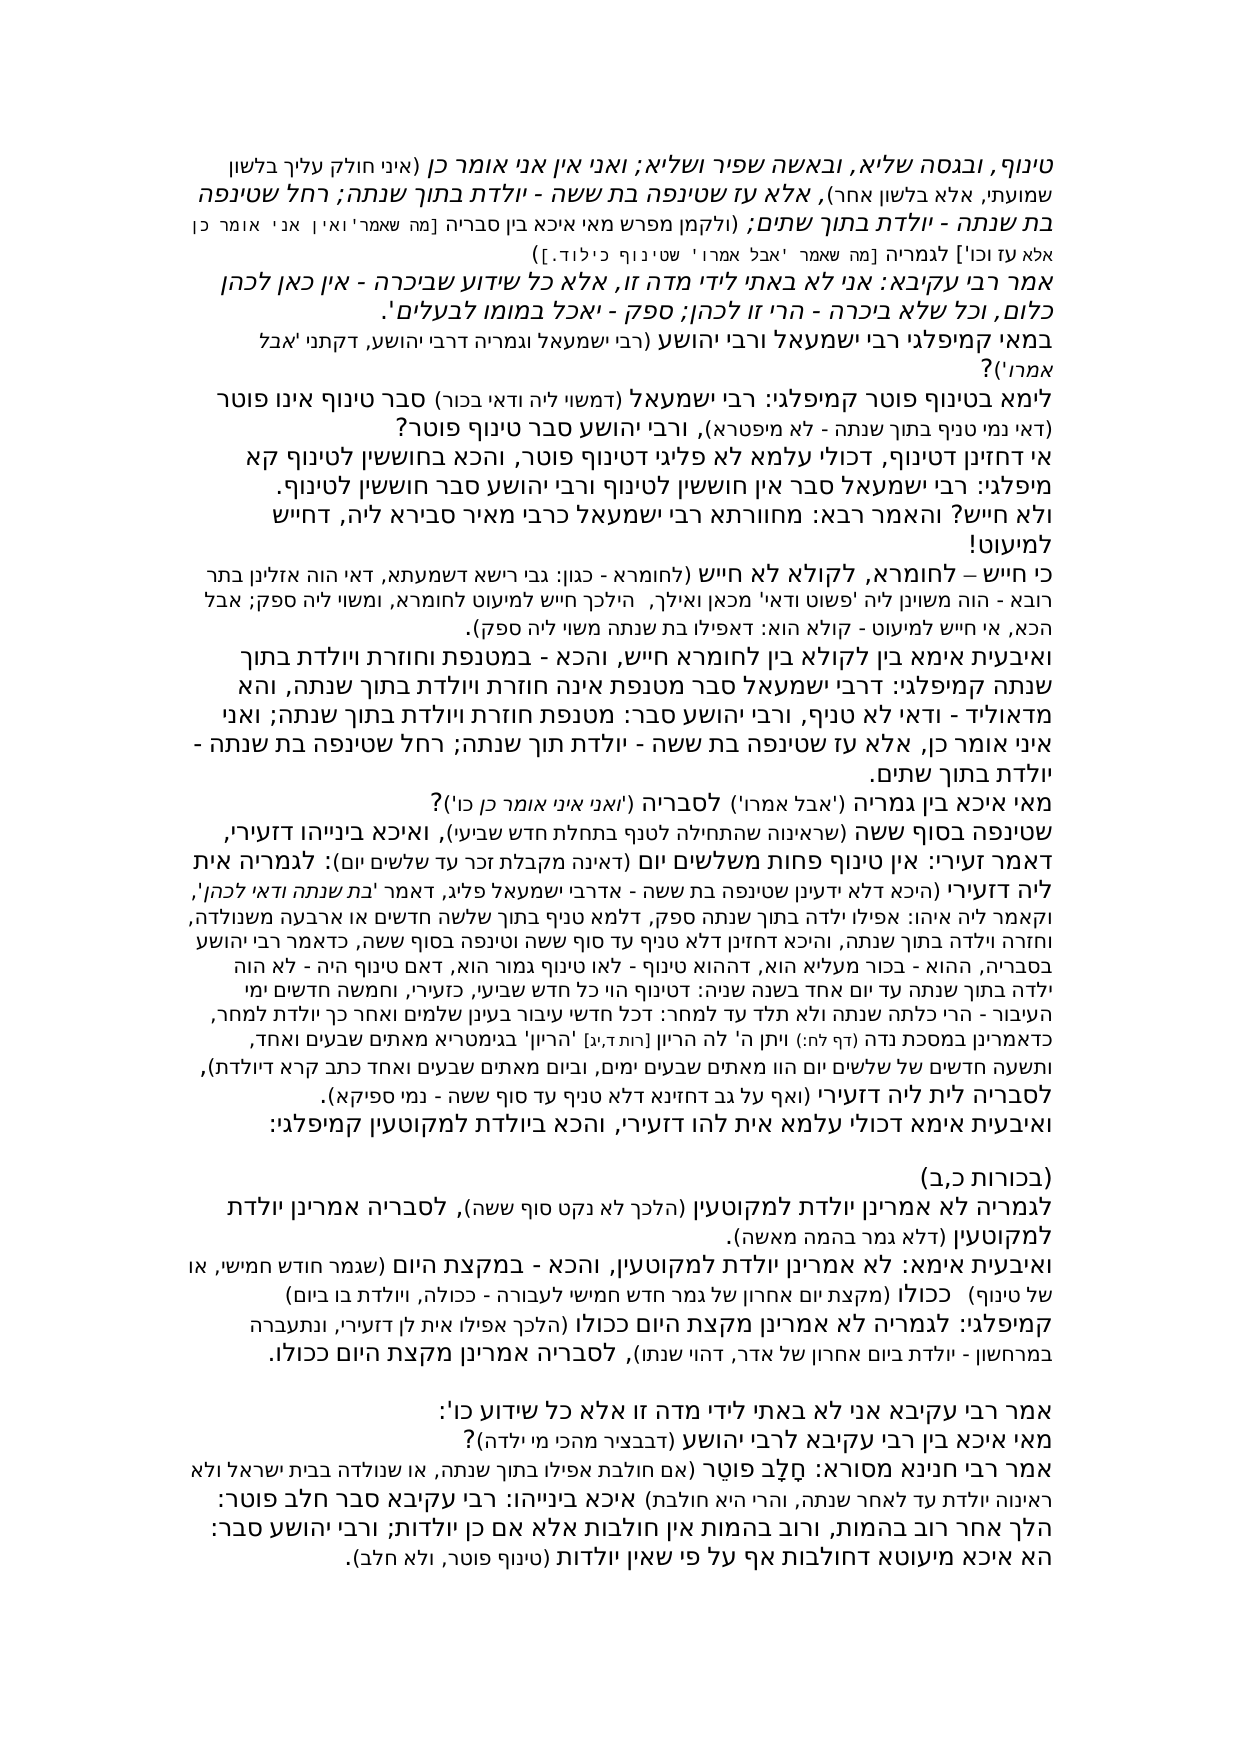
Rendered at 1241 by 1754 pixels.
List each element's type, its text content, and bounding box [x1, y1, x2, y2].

text מאי איכא בין גמריה ('אבל אמרו') לסבריה ('ואני איני אומר כן כו')? [187, 788, 1053, 817]
text אי דחזינן דטינוף, דכולי עלמא לא פליגי דטינוף פוטר, והכא בחוששין לטינוף קא מיפלגי: רבי ישמעאל סבר אין חוששין לטינוף ורבי יהושע סבר חוששין לטינוף. [187, 442, 1053, 501]
text מאי איכא בין רבי עקיבא לרבי יהושע (דבבציר מהכי מי ילדה)? [187, 1425, 1053, 1454]
text ואיבעית אימא דכולי עלמא אית להו דזעירי, והכא ביולדת למקוטעין קמיפלגי: [187, 1109, 1053, 1139]
text כי חייש – לחומרא, לקולא לא חייש (לחומרא - כגון: גבי רישא דשמעתא, דאי הוה אזלינן בתר רובא - הוה משוינן ליה 'פשוט ודאי' מכאן ואילך, הילכך חייש למיעוט לחומרא, ומשוי ליה ספק; אבל הכא, אי חייש למיעוט - קולא הוא: דאפילו בת שנתה משוי ליה ספק). [187, 559, 1053, 642]
text אמר רבי עקיבא: אני לא באתי לידי מדה זו, אלא כל שידוע שביכרה - אין כאן לכהן כלום, וכל שלא ביכרה - הרי זו לכהן; ספק - יאכל במומו לבעלים'. [187, 267, 1053, 325]
text טינוף, ובגסה שליא, ובאשה שפיר ושליא; ואני אין אני אומר כן (איני חולק עליך בלשון שמועתי, אלא בלשון אחר), אלא עז שטינפה בת ששה - יולדת בתוך שנתה; רחל שטינפה בת שנתה - יולדת בתוך שתים; (ולקמן מפרש מאי איכא בין סבריה [מה שאמר'ואין אני אומר כן אלא עז וכו'] לגמריה [מה שאמר 'אבל אמרו' שטינוף כילוד.]) [187, 150, 1053, 267]
text ואיבעית אימא בין לקולא בין לחומרא חייש, והכא - במטנפת וחוזרת ויולדת בתוך שנתה קמיפלגי: דרבי ישמעאל סבר מטנפת אינה חוזרת ויולדת בתוך שנתה, והא מדאוליד - ודאי לא טניף, ורבי יהושע סבר: מטנפת חוזרת ויולדת בתוך שנתה; ואני איני אומר כן, אלא עז שטינפה בת ששה - יולדת תוך שנתה; רחל שטינפה בת שנתה - יולדת בתוך שתים. [187, 642, 1053, 788]
text (בכורות כ,ב) [187, 1163, 1053, 1192]
text במאי קמיפלגי רבי ישמעאל ורבי יהושע (רבי ישמעאל וגמריה דרבי יהושע, דקתני 'אבל אמרו')? [187, 325, 1053, 384]
text אמר רבי עקיבא אני לא באתי לידי מדה זו אלא כל שידוע כו': [187, 1396, 1053, 1425]
text ואיבעית אימא: לא אמרינן יולדת למקוטעין, והכא - במקצת היום (שגמר חודש חמישי, או של טינוף) ככולו (מקצת יום אחרון של גמר חדש חמישי לעבורה - ככולה, ויולדת בו ביום) קמיפלגי: לגמריה לא אמרינן מקצת היום ככולו (הלכך אפילו אית לן דזעירי, ונתעברה במרחשון - יולדת ביום אחרון של אדר, דהוי שנתו), לסבריה אמרינן מקצת היום ככולו. [187, 1250, 1053, 1367]
text אמר רבי חנינא מסורא: חָלָב פוטֵר (אם חולבת אפילו בתוך שנתה, או שנולדה בבית ישראל ולא ראינוה יולדת עד לאחר שנתה, והרי היא חולבת) איכא בינייהו: רבי עקיבא סבר חלב פוטר: הלך אחר רוב בהמות, ורוב בהמות אין חולבות אלא אם כן יולדות; ורבי יהושע סבר: הא איכא מיעוטא דחולבות אף על פי שאין יולדות (טינוף פוטר, ולא חלב). [187, 1454, 1053, 1571]
text שטינפה בסוף ששה (שראינוה שהתחילה לטנף בתחלת חדש שביעי), ואיכא בינייהו דזעירי, דאמר זעירי: אין טינוף פחות משלשים יום (דאינה מקבלת זכר עד שלשים יום): לגמריה אית ליה דזעירי (היכא דלא ידעינן שטינפה בת ששה - אדרבי ישמעאל פליג, דאמר 'בת שנתה ודאי לכהן', וקאמר ליה איהו: אפילו ילדה בתוך שנתה ספק, דלמא טניף בתוך שלשה חדשים או ארבעה משנולדה, וחזרה וילדה בתוך שנתה, והיכא דחזינן דלא טניף עד סוף ששה וטינפה בסוף ששה, כדאמר רבי יהושע בסבריה, ההוא - בכור מעליא הוא, דההוא טינוף - לאו טינוף גמור הוא, דאם טינוף היה - לא הוה ילדה בתוך שנתה עד יום אחד בשנה שניה: דטינוף הוי כל חדש שביעי, כזעירי, וחמשה חדשים ימי העיבור - הרי כלתה שנתה ולא תלד עד למחר: דכל חדשי עיבור בעינן שלמים ואחר כך יולדת למחר, כדאמרינן במסכת נדה (דף לח:) ויתן ה' לה הריון [רות ד,יג] 'הריון' בגימטריא מאתים שבעים ואחד, ותשעה חדשים של שלשים יום הוו מאתים שבעים ימים, וביום מאתים שבעים ואחד כתב קרא דיולדת), לסבריה לית ליה דזעירי (ואף על גב דחזינא דלא טניף עד סוף ששה - נמי ספיקא). [187, 817, 1053, 1109]
text לגמריה לא אמרינן יולדת למקוטעין (הלכך לא נקט סוף ששה), לסבריה אמרינן יולדת למקוטעין (דלא גמר בהמה מאשה). [187, 1192, 1053, 1250]
text ולא חייש? והאמר רבא: מחוורתא רבי ישמעאל כרבי מאיר סבירא ליה, דחייש למיעוט! [187, 501, 1053, 559]
text לימא בטינוף פוטר קמיפלגי: רבי ישמעאל (דמשוי ליה ודאי בכור) סבר טינוף אינו פוטר (דאי נמי טניף בתוך שנתה - לא מיפטרא), ורבי יהושע סבר טינוף פוטר? [187, 384, 1053, 442]
